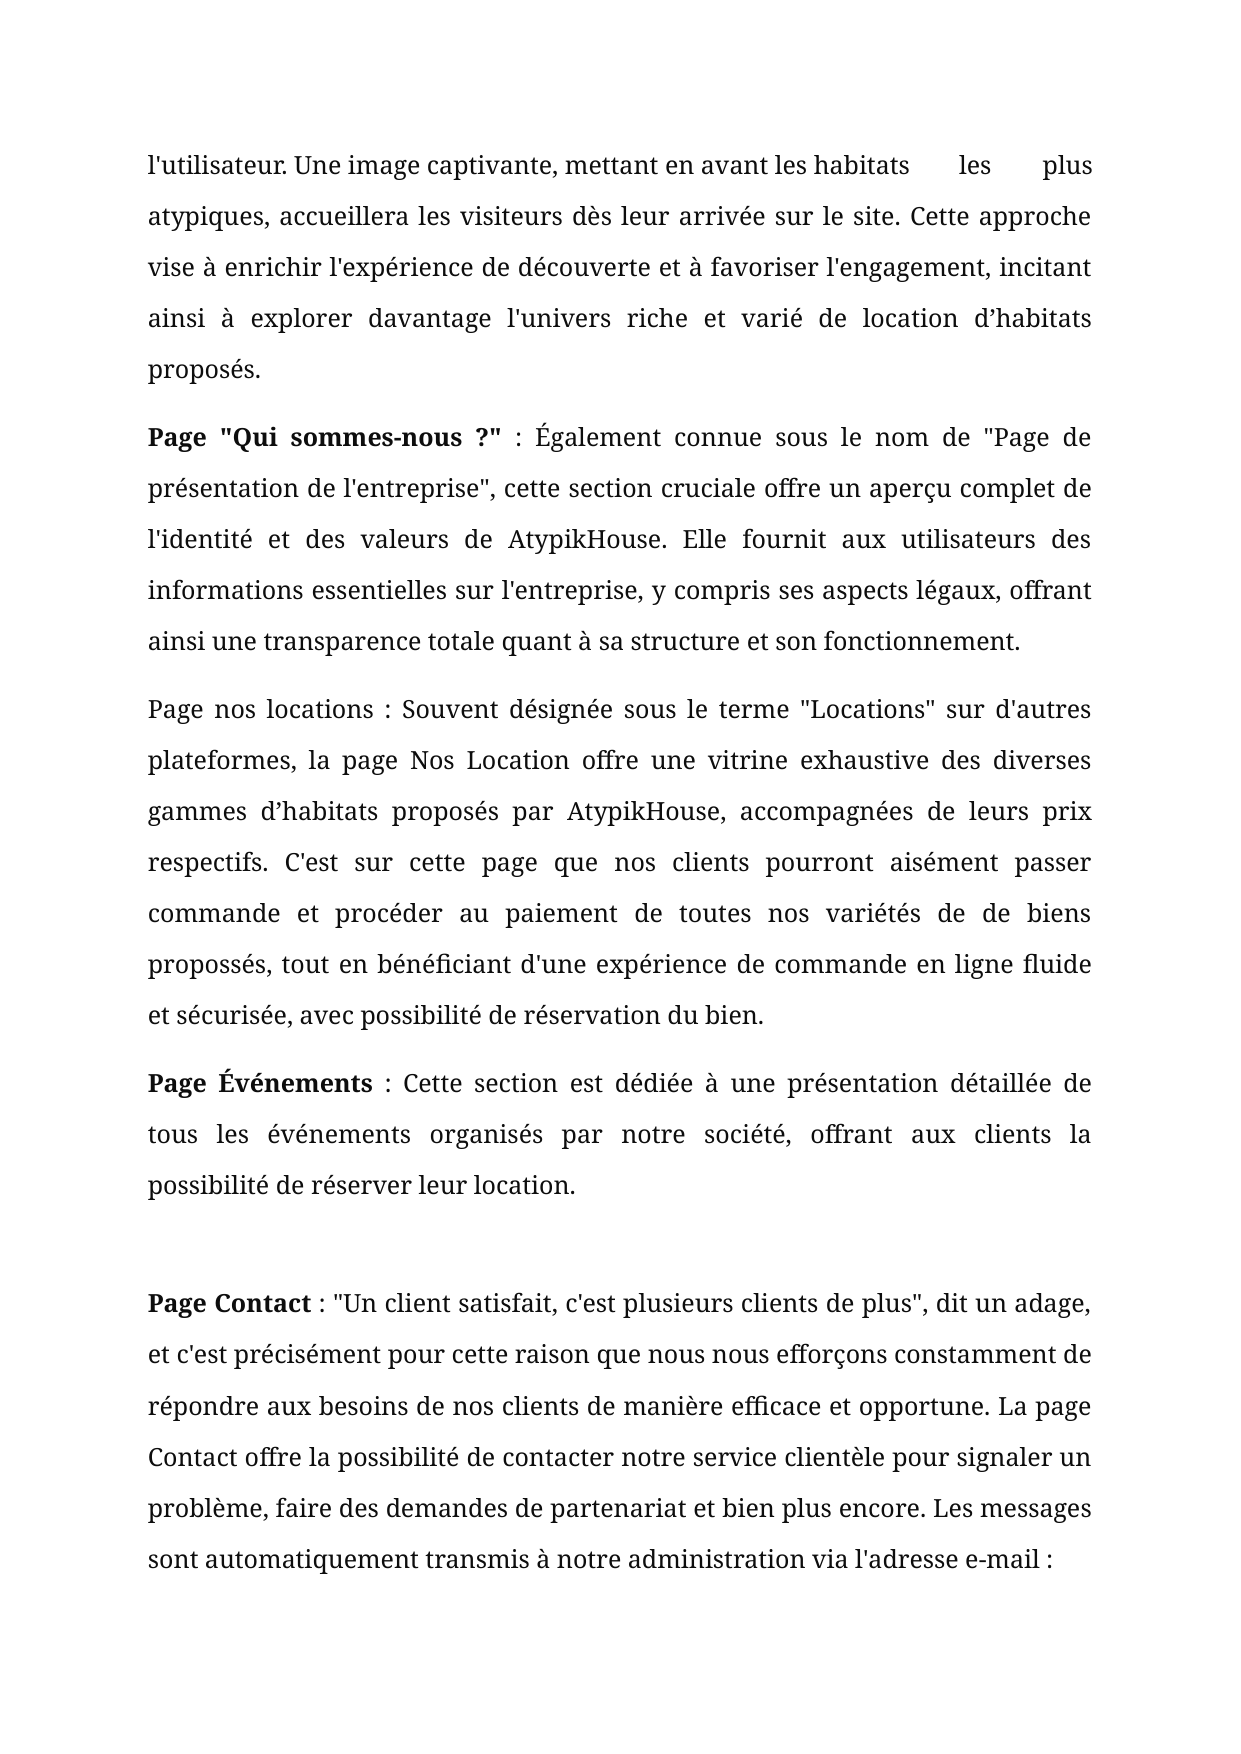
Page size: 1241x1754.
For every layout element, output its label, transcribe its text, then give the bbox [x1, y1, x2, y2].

text Page "Qui sommes-nous ?" : Également connue sous le nom de "Page de présentation de l'entreprise", cette section cruciale offre un aperçu complet de l'identité et des valeurs de AtypikHouse. Elle fournit aux utilisateurs des informations essentielles sur l'entreprise, y compris ses aspects légaux, offrant ainsi une transparence totale quant à sa structure et son fonctionnement. [148, 419, 1093, 658]
text Page nos locations : Souvent désignée sous le terme "Locations" sur d'autres plateformes, la page Nos Location offre une vitrine exhaustive des diverses gammes d’habitats proposés par AtypikHouse, accompagnées de leurs prix respectifs. C'est sur cette page que nos clients pourront aisément passer commande et procéder au paiement de toutes nos variétés de de biens propossés, tout en bénéficiant d'une expérience de commande en ligne fluide et sécurisée, avec possibilité de réservation du bien. [148, 691, 1093, 1032]
text Page Contact : "Un client satisfait, c'est plusieurs clients de plus", dit un adage, et c'est précisément pour cette raison que nous nous efforçons constamment de répondre aux besoins de nos clients de manière efficace et opportune. La page Contact offre la possibilité de contacter notre service clientèle pour signaler un problème, faire des demandes de partenariat et bien plus encore. Les messages sont automatiquement transmis à notre administration via l'adresse e-mail : [148, 1235, 1093, 1575]
text Page Événements : Cette section est dédiée à une présentation détaillée de tous les événements organisés par notre société, offrant aux clients la possibilité de réserver leur location. [148, 1065, 1093, 1201]
text l'utilisateur. Une image captivante, mettant en avant les habitats les plus atypiques, accueillera les visiteurs dès leur arrivée sur le site. Cette approche vise à enrichir l'expérience de découverte et à favoriser l'engagement, incitant ainsi à explorer davantage l'univers riche et varié de location d’habitats proposés. [148, 148, 1093, 386]
